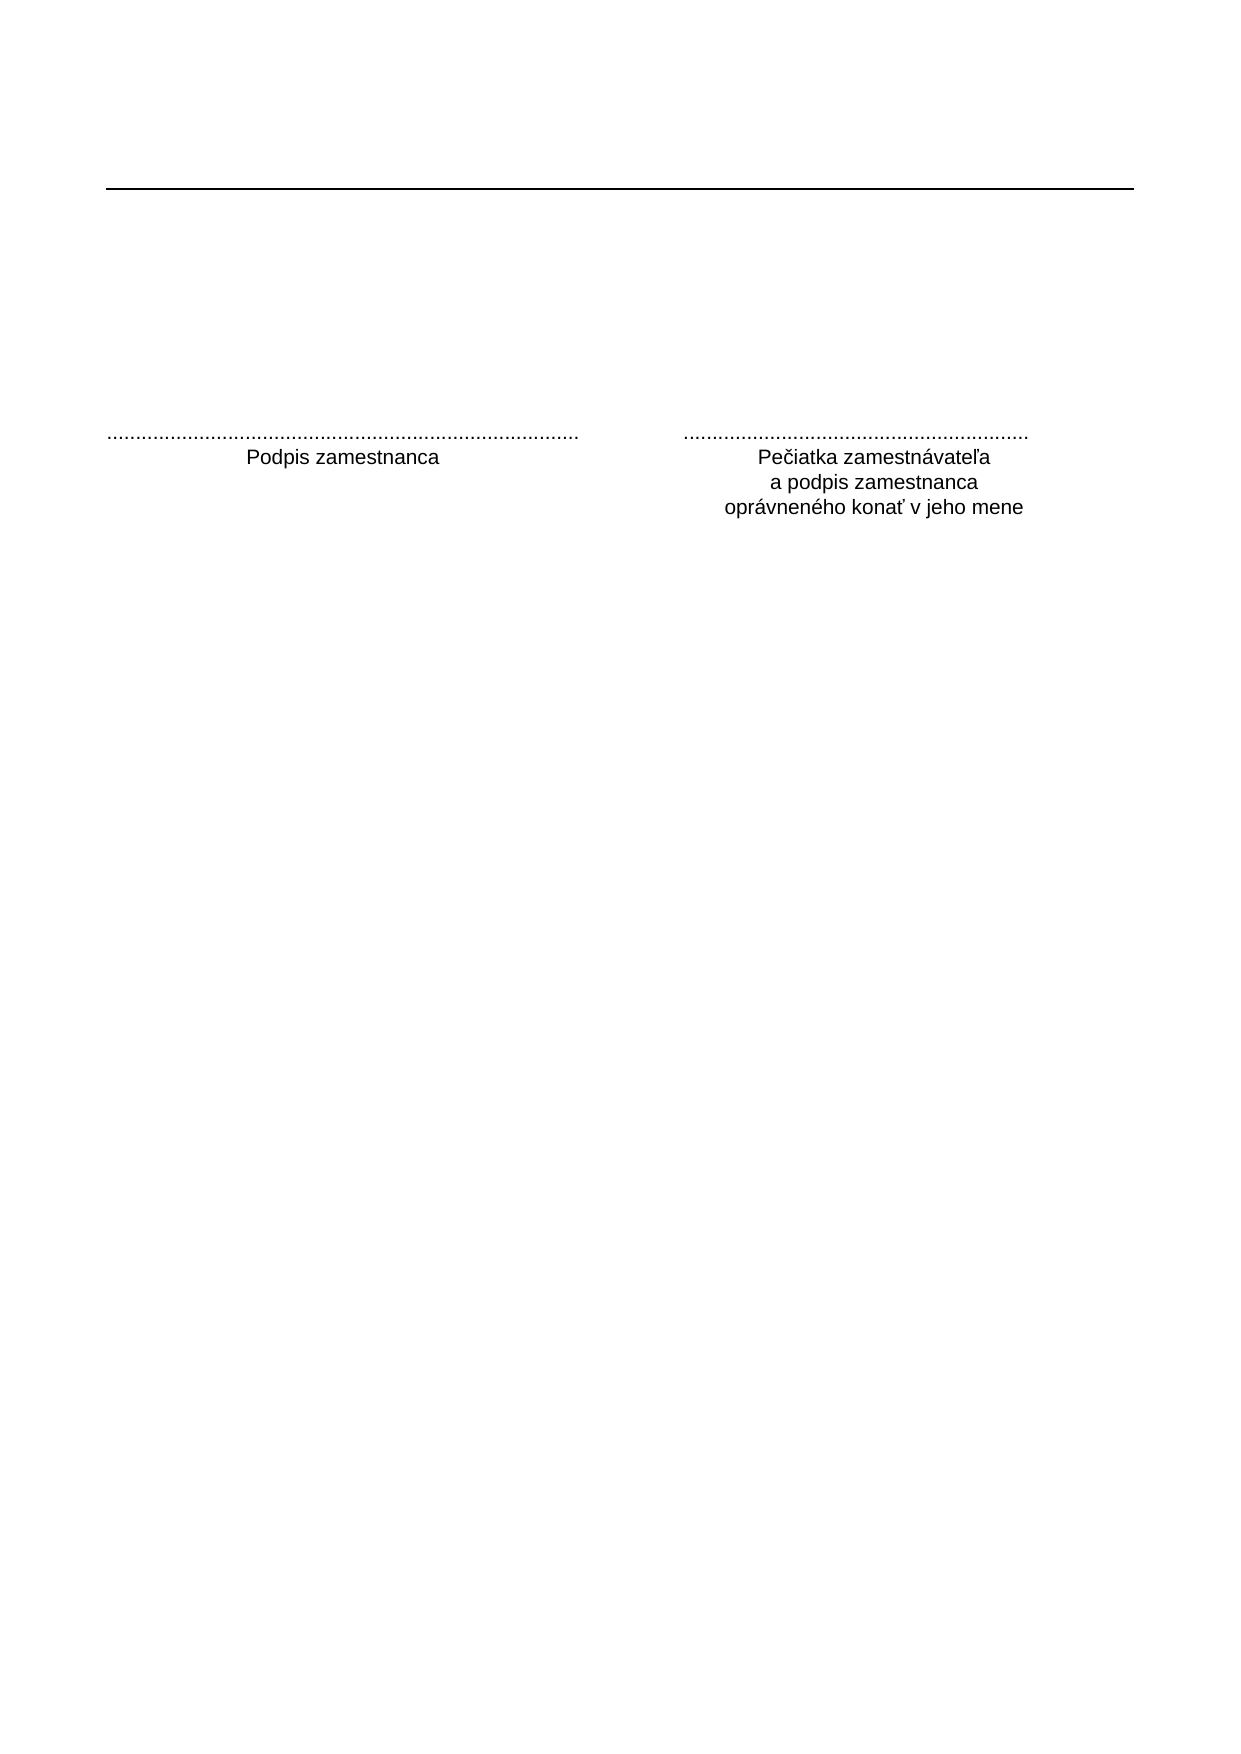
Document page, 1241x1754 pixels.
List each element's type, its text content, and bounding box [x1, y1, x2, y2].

text Podpis zamestnanca Pečiatka zamestnávateľa [106, 443, 1134, 468]
text a podpis zamestnanca [106, 468, 1134, 493]
text oprávneného konať v jeho mene [106, 493, 1134, 518]
text .................................................................................. ............................................................ [106, 418, 1134, 443]
